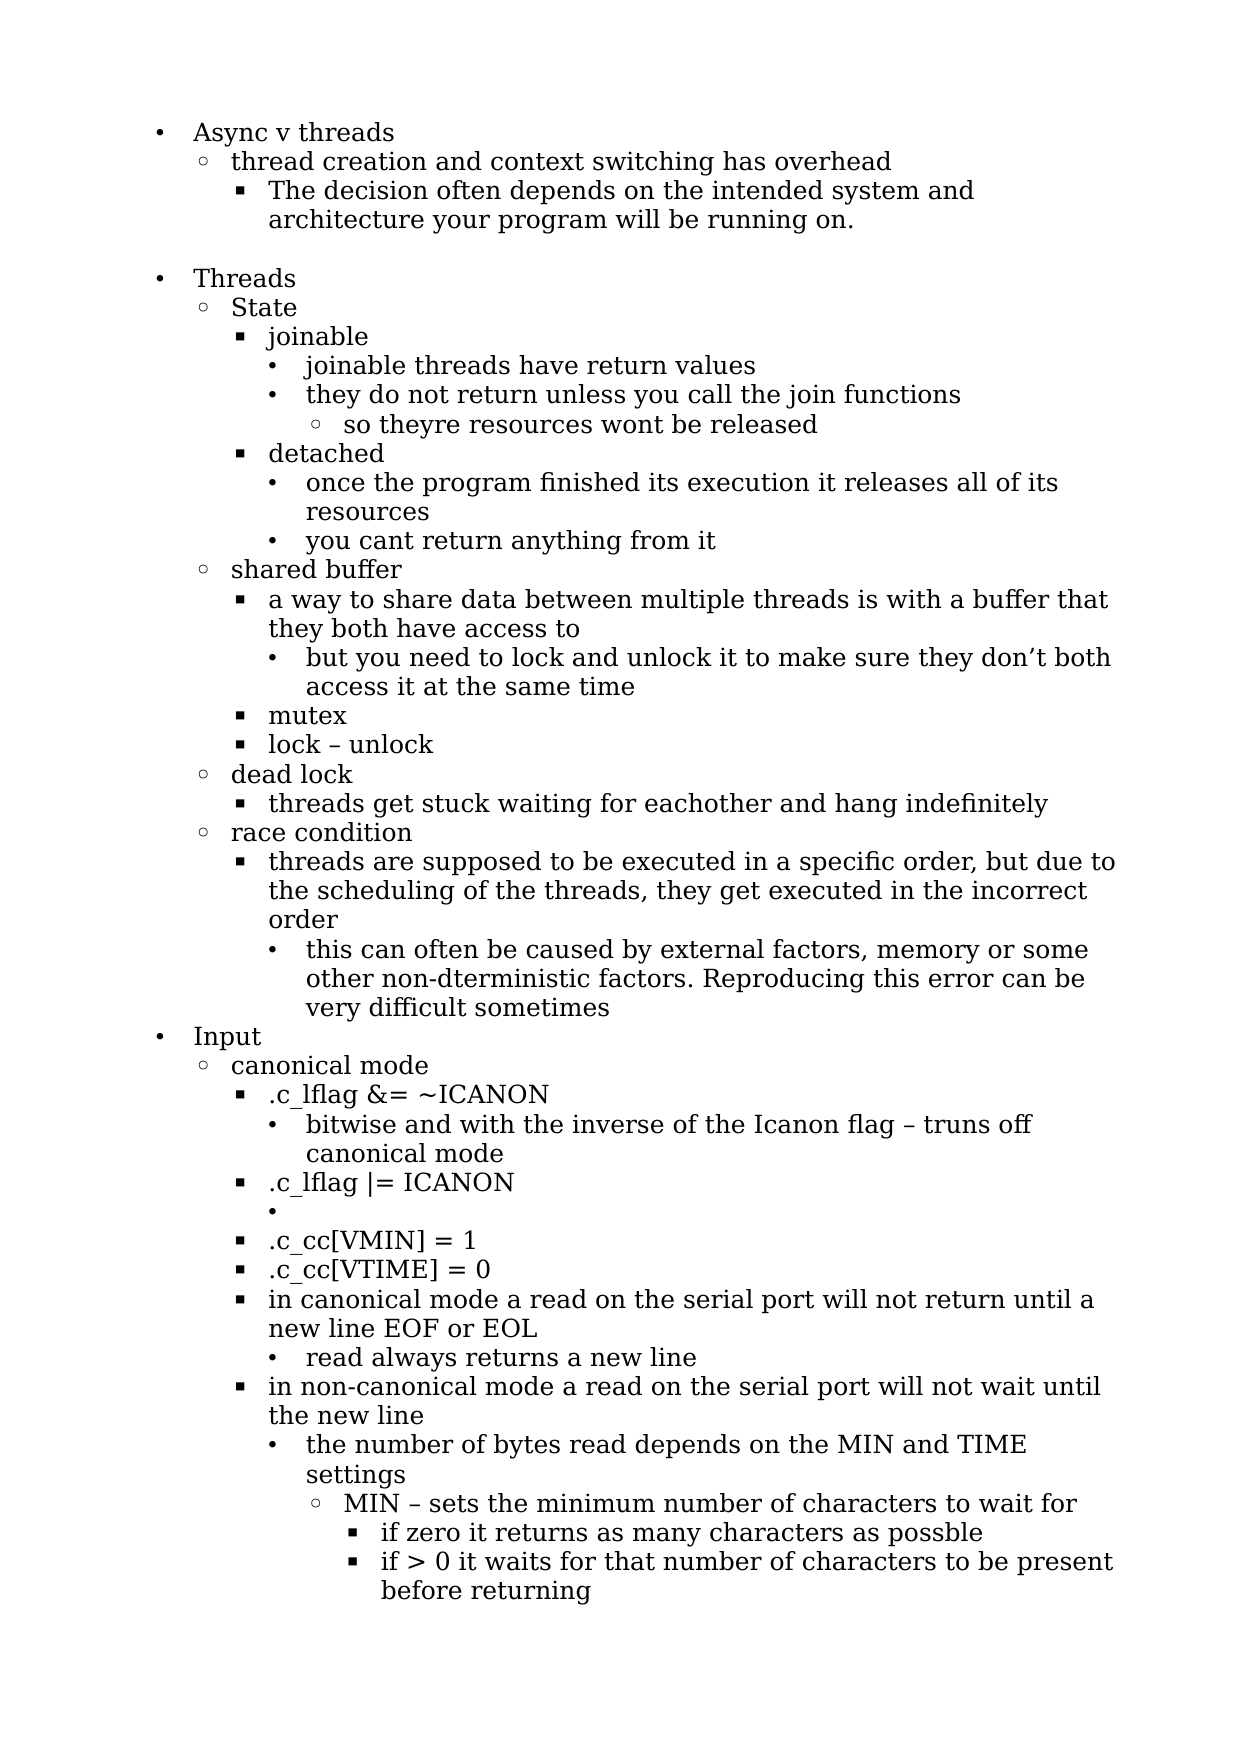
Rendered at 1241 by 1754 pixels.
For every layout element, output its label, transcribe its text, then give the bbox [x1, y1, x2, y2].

list joinable [231, 322, 1122, 351]
list threads get stuck waiting for eachother and hang indefinitely [231, 789, 1122, 818]
list mutex [231, 701, 1122, 731]
list once the program finished its execution it releases all of its resources [268, 468, 1122, 526]
list .c_lflag |= ICANON [231, 1168, 1122, 1197]
list threads are supposed to be executed in a specific order, but due to the scheduling of the threads, they get executed in the incorrect order [231, 847, 1122, 935]
list detached [231, 439, 1122, 468]
list State [193, 293, 1122, 322]
list canonical mode [193, 1051, 1122, 1081]
list this can often be caused by external factors, memory or some other non-dterministic factors. Reproducing this error can be very difficult sometimes [268, 935, 1122, 1022]
list Async v threads [156, 118, 1122, 147]
list joinable threads have return values [268, 351, 1122, 381]
list Input [156, 1022, 1122, 1051]
list the number of bytes read depends on the MIN and TIME settings [268, 1431, 1122, 1489]
list but you need to lock and unlock it to make sure they don’t both access it at the same time [268, 643, 1122, 701]
list dead lock [193, 760, 1122, 789]
list they do not return unless you call the join functions [268, 381, 1122, 410]
list in canonical mode a read on the serial port will not return until a new line EOF or EOL [231, 1285, 1122, 1343]
list .c_cc[VMIN] = 1 [231, 1226, 1122, 1256]
list The decision often depends on the intended system and architecture your program will be running on. [231, 176, 1122, 235]
list if > 0 it waits for that number of characters to be present before returning [343, 1547, 1122, 1606]
list Threads [156, 264, 1122, 293]
list in non-canonical mode a read on the serial port will not wait until the new line [231, 1372, 1122, 1431]
list you cant return anything from it [268, 526, 1122, 556]
list .c_cc[VTIME] = 0 [231, 1256, 1122, 1285]
list so theyre resources wont be released [306, 410, 1122, 439]
list a way to share data between multiple threads is with a buffer that they both have access to [231, 585, 1122, 643]
list MIN – sets the minimum number of characters to wait for [306, 1489, 1122, 1518]
list .c_lflag &= ~ICANON [231, 1081, 1122, 1110]
list if zero it returns as many characters as possble [343, 1518, 1122, 1547]
list bitwise and with the inverse of the Icanon flag – truns off canonical mode [268, 1110, 1122, 1168]
list read always returns a new line [268, 1343, 1122, 1372]
list thread creation and context switching has overhead [193, 147, 1122, 176]
list lock – unlock [231, 731, 1122, 760]
list shared buffer [193, 556, 1122, 585]
list race condition [193, 818, 1122, 847]
